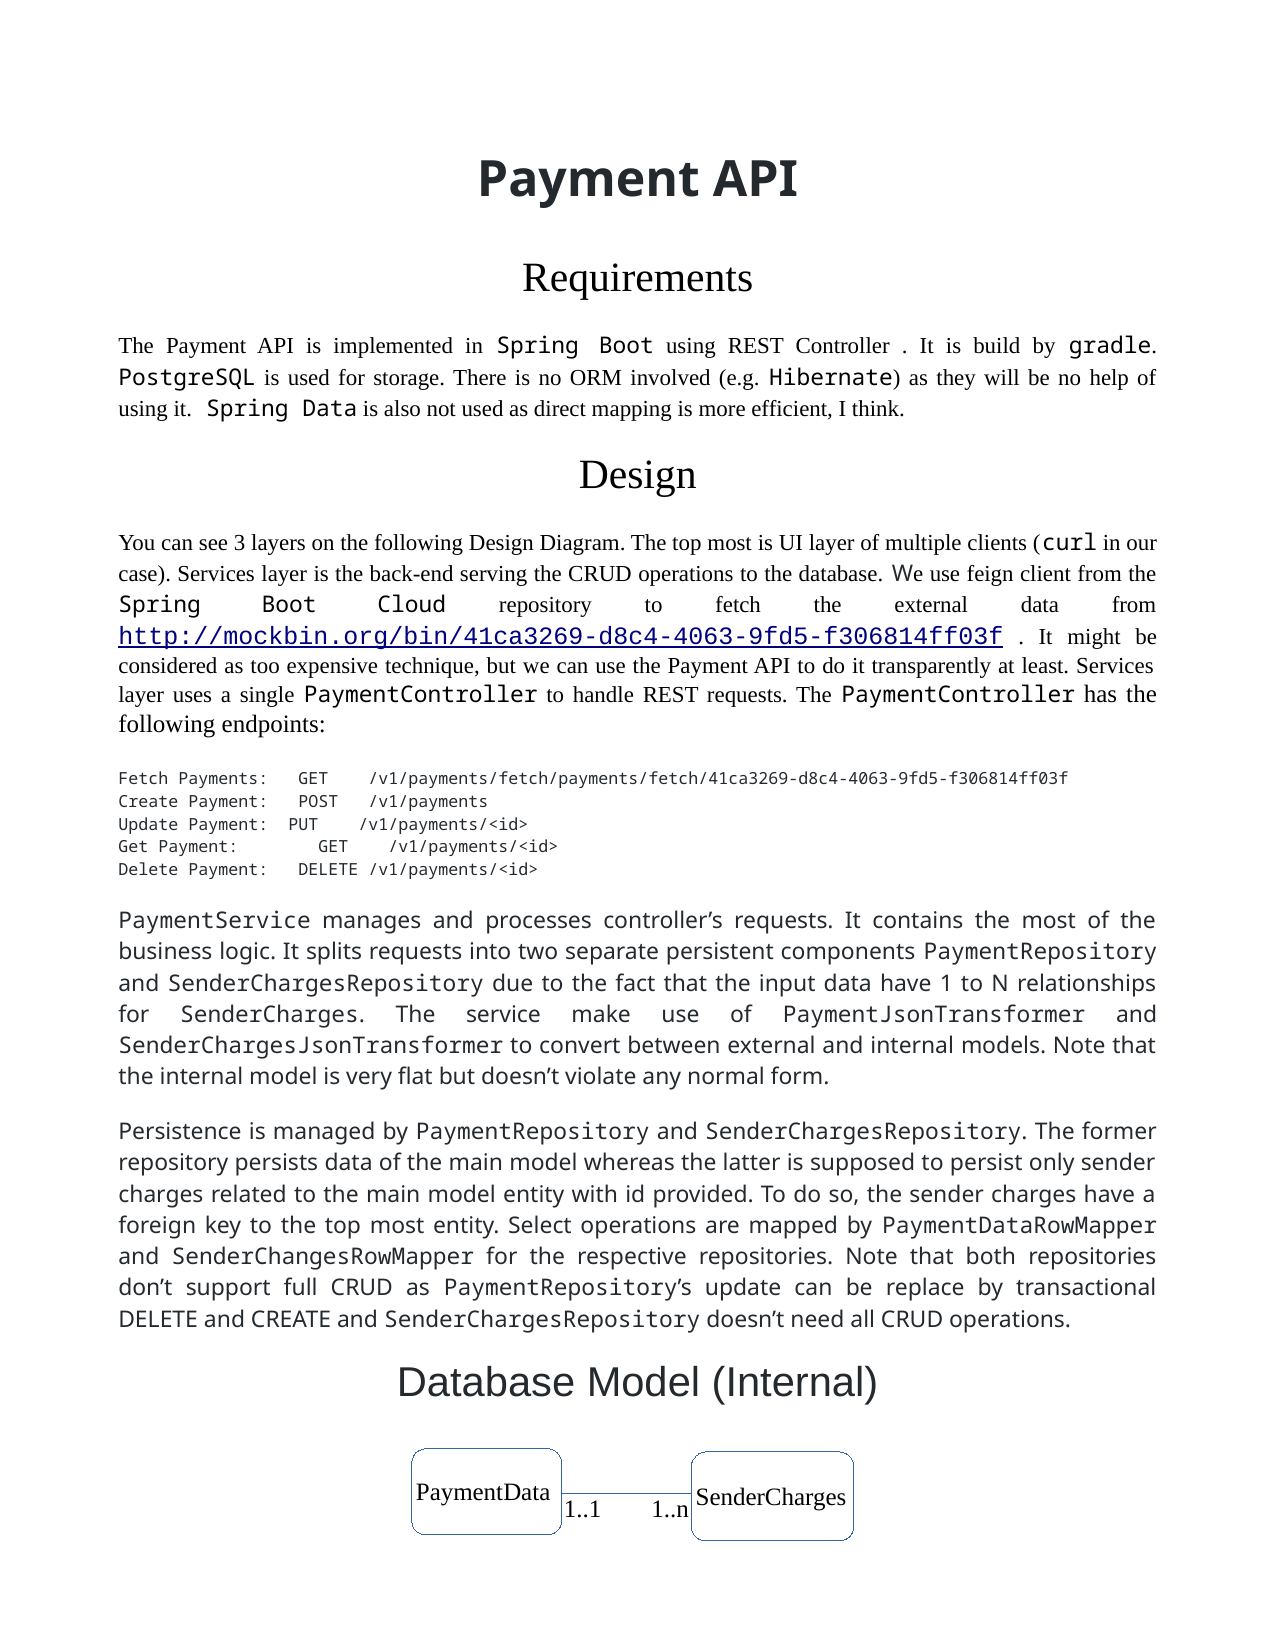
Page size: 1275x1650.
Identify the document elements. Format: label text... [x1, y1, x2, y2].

text Update Payment: PUT /v1/payments/<id> [118, 812, 1157, 835]
text Get Payment: GET /v1/payments/<id> [118, 835, 1157, 858]
text Delete Payment: DELETE /v1/payments/<id> [118, 858, 1157, 880]
text Fetch Payments: GET /v1/payments/fetch/payments/fetch/41ca3269-d8c4-4063-9fd5-f306814ff03f [118, 767, 1157, 789]
text The Payment API is implemented in Spring Boot using REST Controller . It is build by gradle. PostgreSQL is used for storage. There is no ORM involved (e.g. Hibernate) as they will be no help of using it. Spring Data is also not used as direct mapping is more efficient, I think. [118, 329, 1157, 423]
text Persistence is managed by PaymentRepository and SenderChargesRepository. The former repository persists data of the main model whereas the latter is supposed to persist only sender charges related to the main model entity with id provided. To do so, the sender charges have a foreign key to the top most entity. Select operations are mapped by PaymentDataRowMapper and SenderChangesRowMapper for the respective repositories. Note that both repositories don’t support full CRUD as PaymentRepository’s update can be replace by transactional DELETE and CREATE and SenderChargesRepository doesn’t need all CRUD operations. [118, 1115, 1157, 1334]
text You can see 3 layers on the following Design Diagram. The top most is UI layer of multiple clients (curl in our case). Services layer is the back-end serving the CRUD operations to the database. We use feign client from the Spring Boot Cloud repository to fetch the external data from http://mockbin.org/bin/41ca3269-d8c4-4063-9fd5-f306814ff03f . It might be considered as too expensive technique, but we can use the Payment API to do it transparently at least. Services layer uses a single PaymentController to handle REST requests. The PaymentController has the following endpoints: [118, 526, 1157, 738]
text Requirements [118, 252, 1157, 300]
text Design [118, 449, 1157, 497]
subtitle Payment API [118, 143, 1157, 211]
text Database Model (Internal) [118, 1357, 1157, 1405]
text Create Payment: POST /v1/payments [118, 789, 1157, 812]
text PaymentService manages and processes controller’s requests. It contains the most of the business logic. It splits requests into two separate persistent components PaymentRepository and SenderChargesRepository due to the fact that the input data have 1 to N relationships for SenderCharges. The service make use of PaymentJsonTransformer and SenderChargesJsonTransformer to convert between external and internal models. Note that the internal model is very flat but doesn’t violate any normal form. [118, 904, 1157, 1091]
